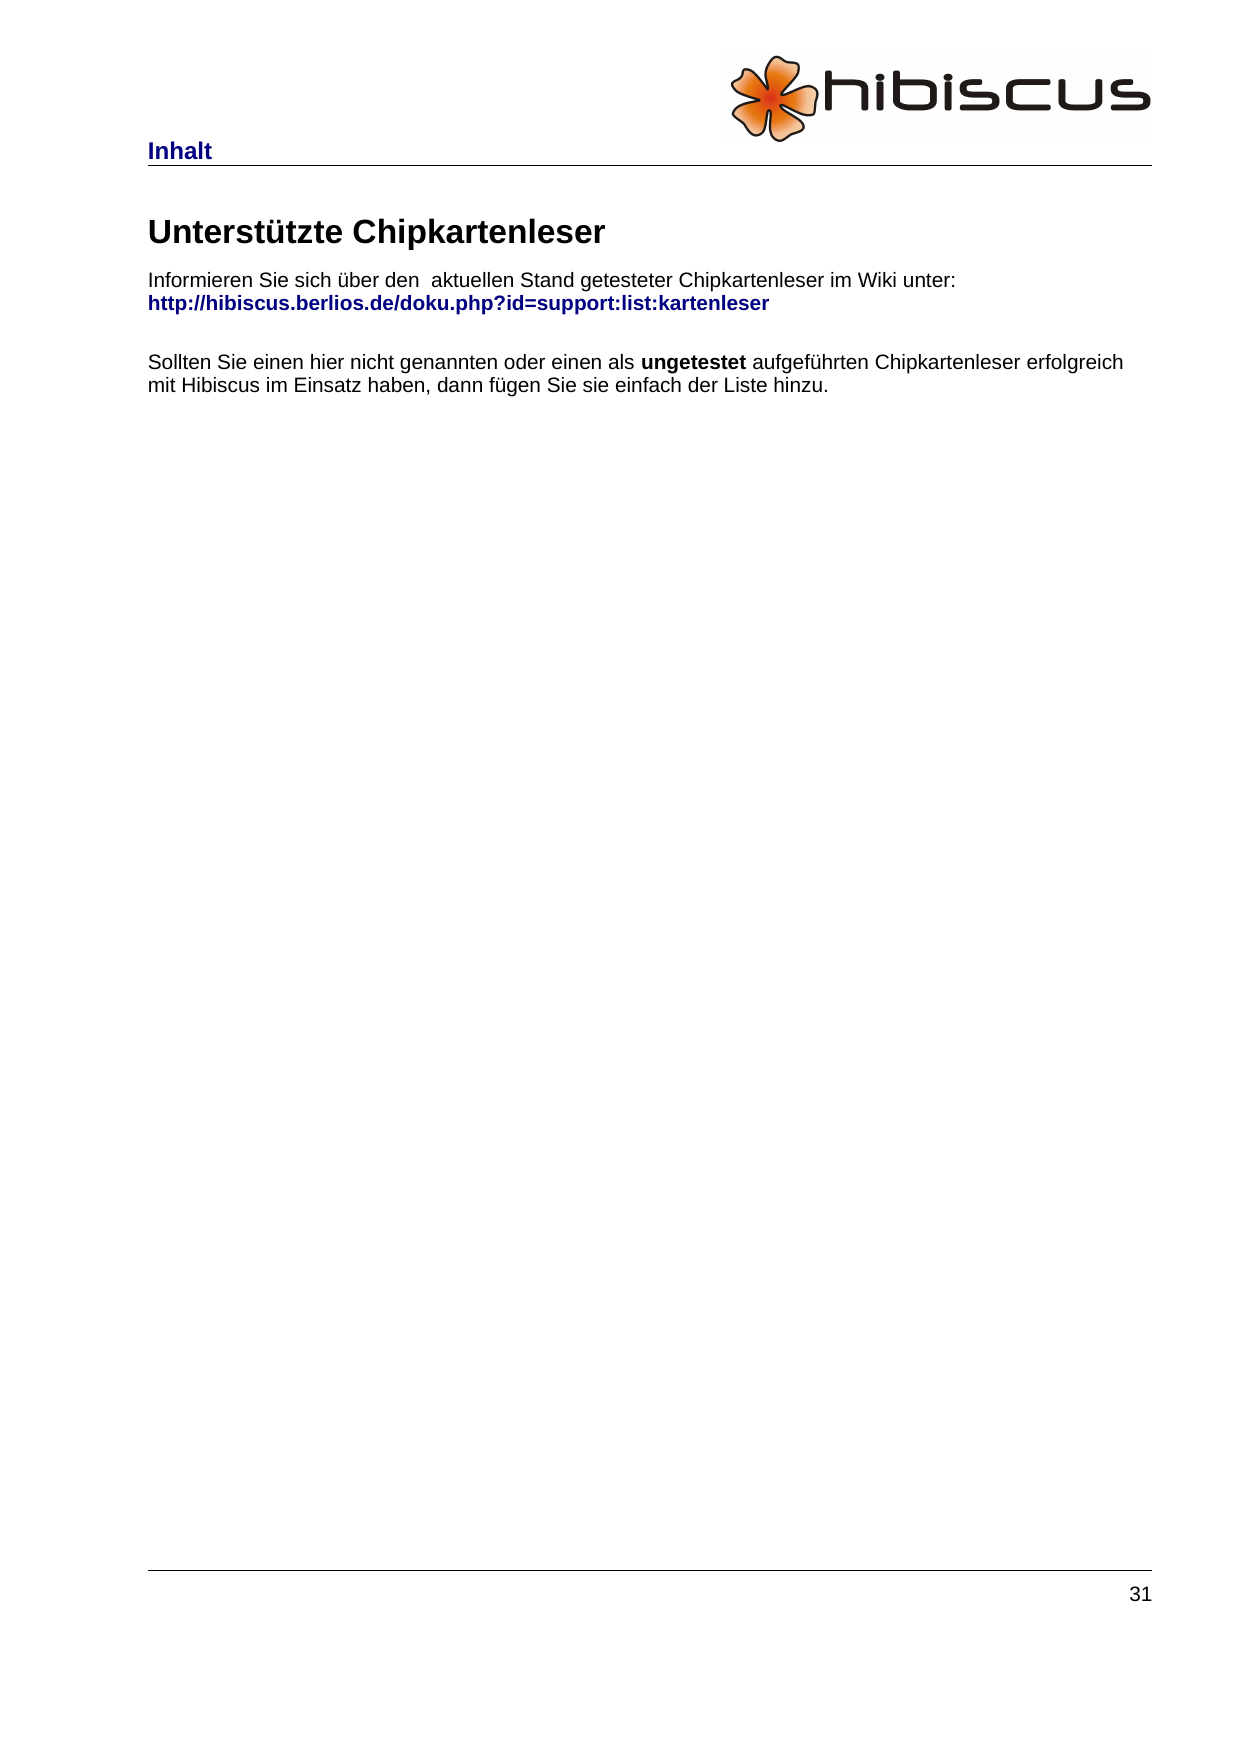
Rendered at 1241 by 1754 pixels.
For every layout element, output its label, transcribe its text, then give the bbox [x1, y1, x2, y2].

text Informieren Sie sich über den aktuellen Stand getesteter Chipkartenleser im Wiki unter: [148, 268, 1152, 291]
subtitle Unterstützte Chipkartenleser [148, 213, 1152, 250]
picture [723, 51, 1153, 144]
text http://hibiscus.berlios.de/doku.php?id=support:list:kartenleser [148, 291, 1152, 314]
text Sollten Sie einen hier nicht genannten oder einen als ungetestet aufgeführten Chipkartenleser erfolgreich mit Hibiscus im Einsatz haben, dann fügen Sie sie einfach der Liste hinzu. [148, 351, 1152, 397]
